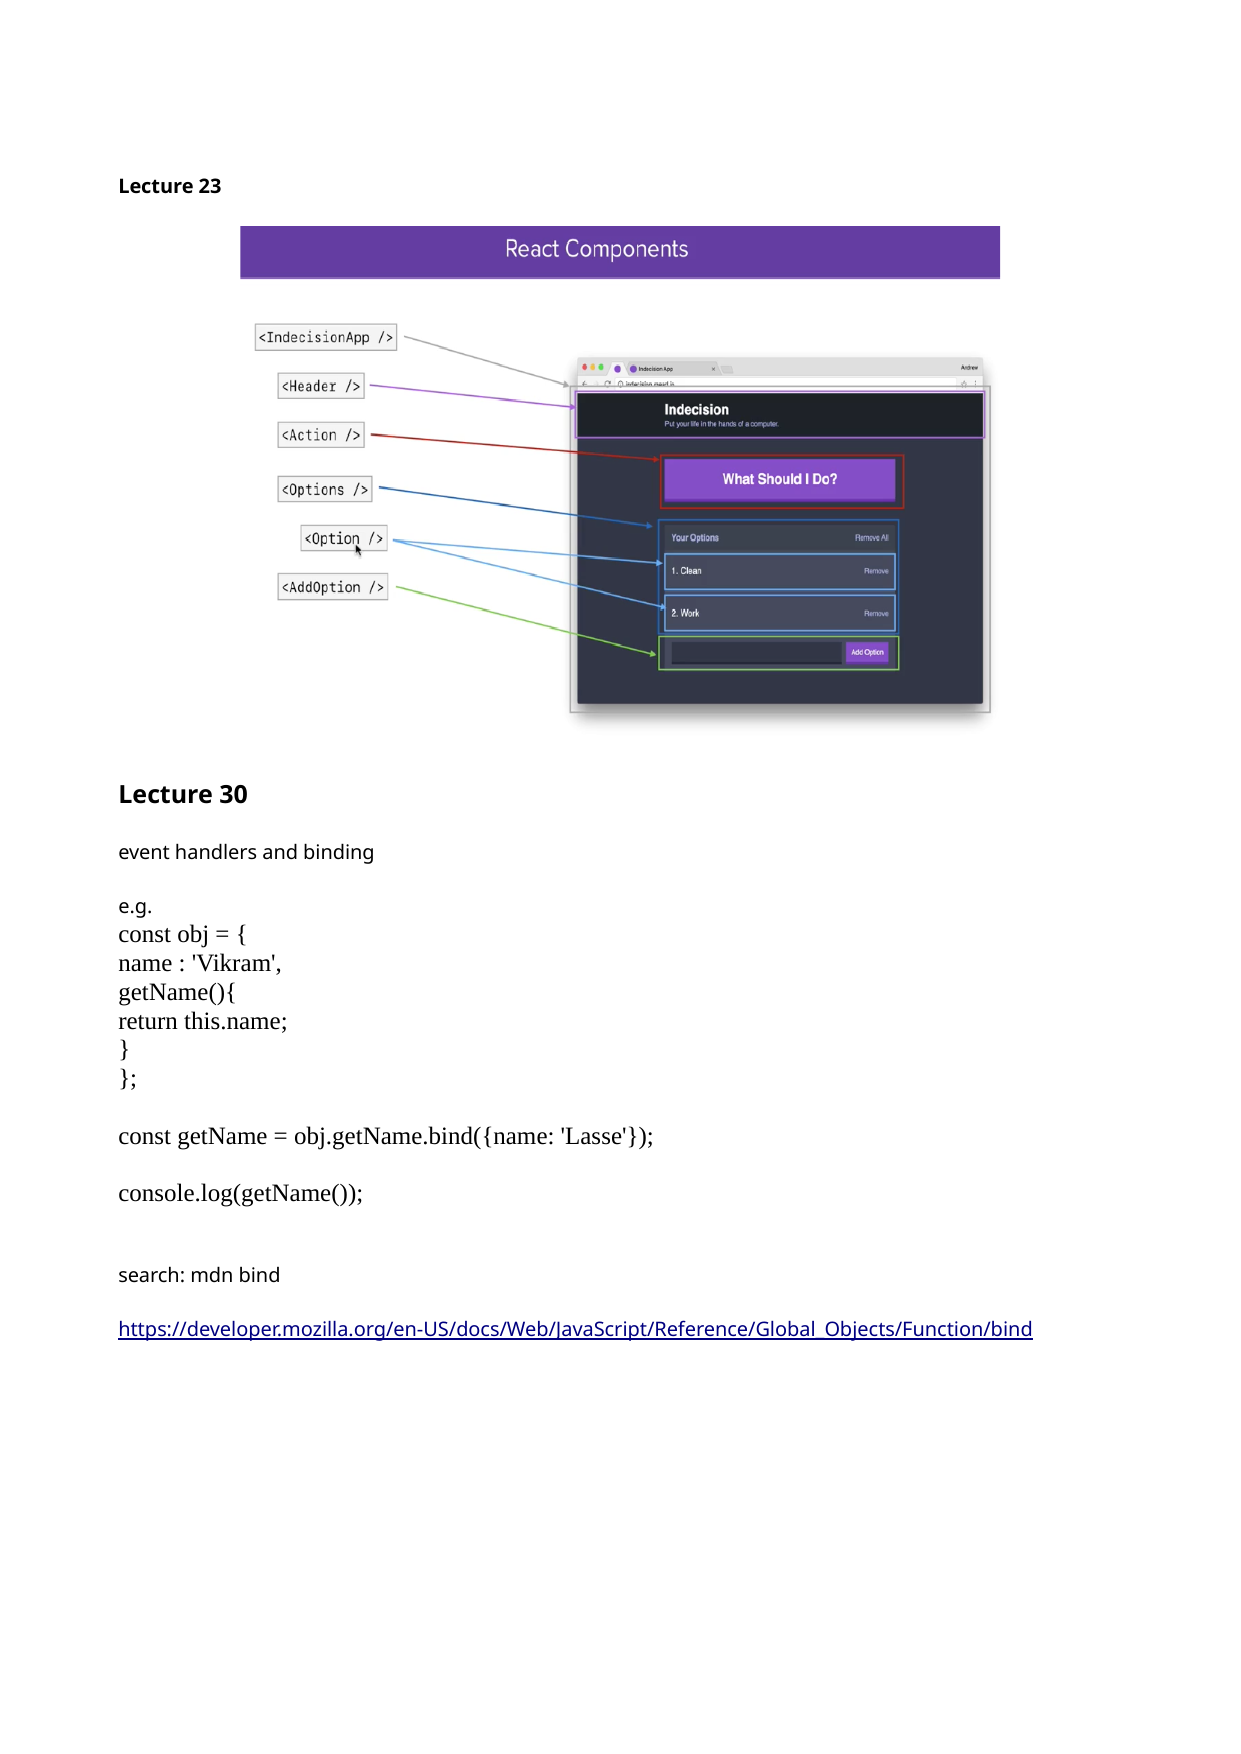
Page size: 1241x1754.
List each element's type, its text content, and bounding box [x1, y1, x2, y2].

text return this.name; [118, 1006, 1122, 1034]
text console.log(getName()); [118, 1178, 1122, 1207]
picture [240, 226, 1001, 751]
text Lecture 23 [118, 172, 1122, 199]
text Lecture 30 [118, 777, 1122, 811]
text search: mdn bind [118, 1261, 1122, 1288]
text const getName = obj.getName.bind({name: 'Lasse'}); [118, 1121, 1122, 1149]
text event handlers and binding [118, 838, 1122, 865]
text } [118, 1034, 1122, 1063]
text https://developer.mozilla.org/en-US/docs/Web/JavaScript/Reference/Global_Objects/Function/bind [118, 1315, 1122, 1342]
text getName(){ [118, 977, 1122, 1006]
text e.g. [118, 892, 1122, 919]
text const obj = { [118, 919, 1122, 948]
text }; [118, 1063, 1122, 1092]
text name : 'Vikram', [118, 948, 1122, 977]
